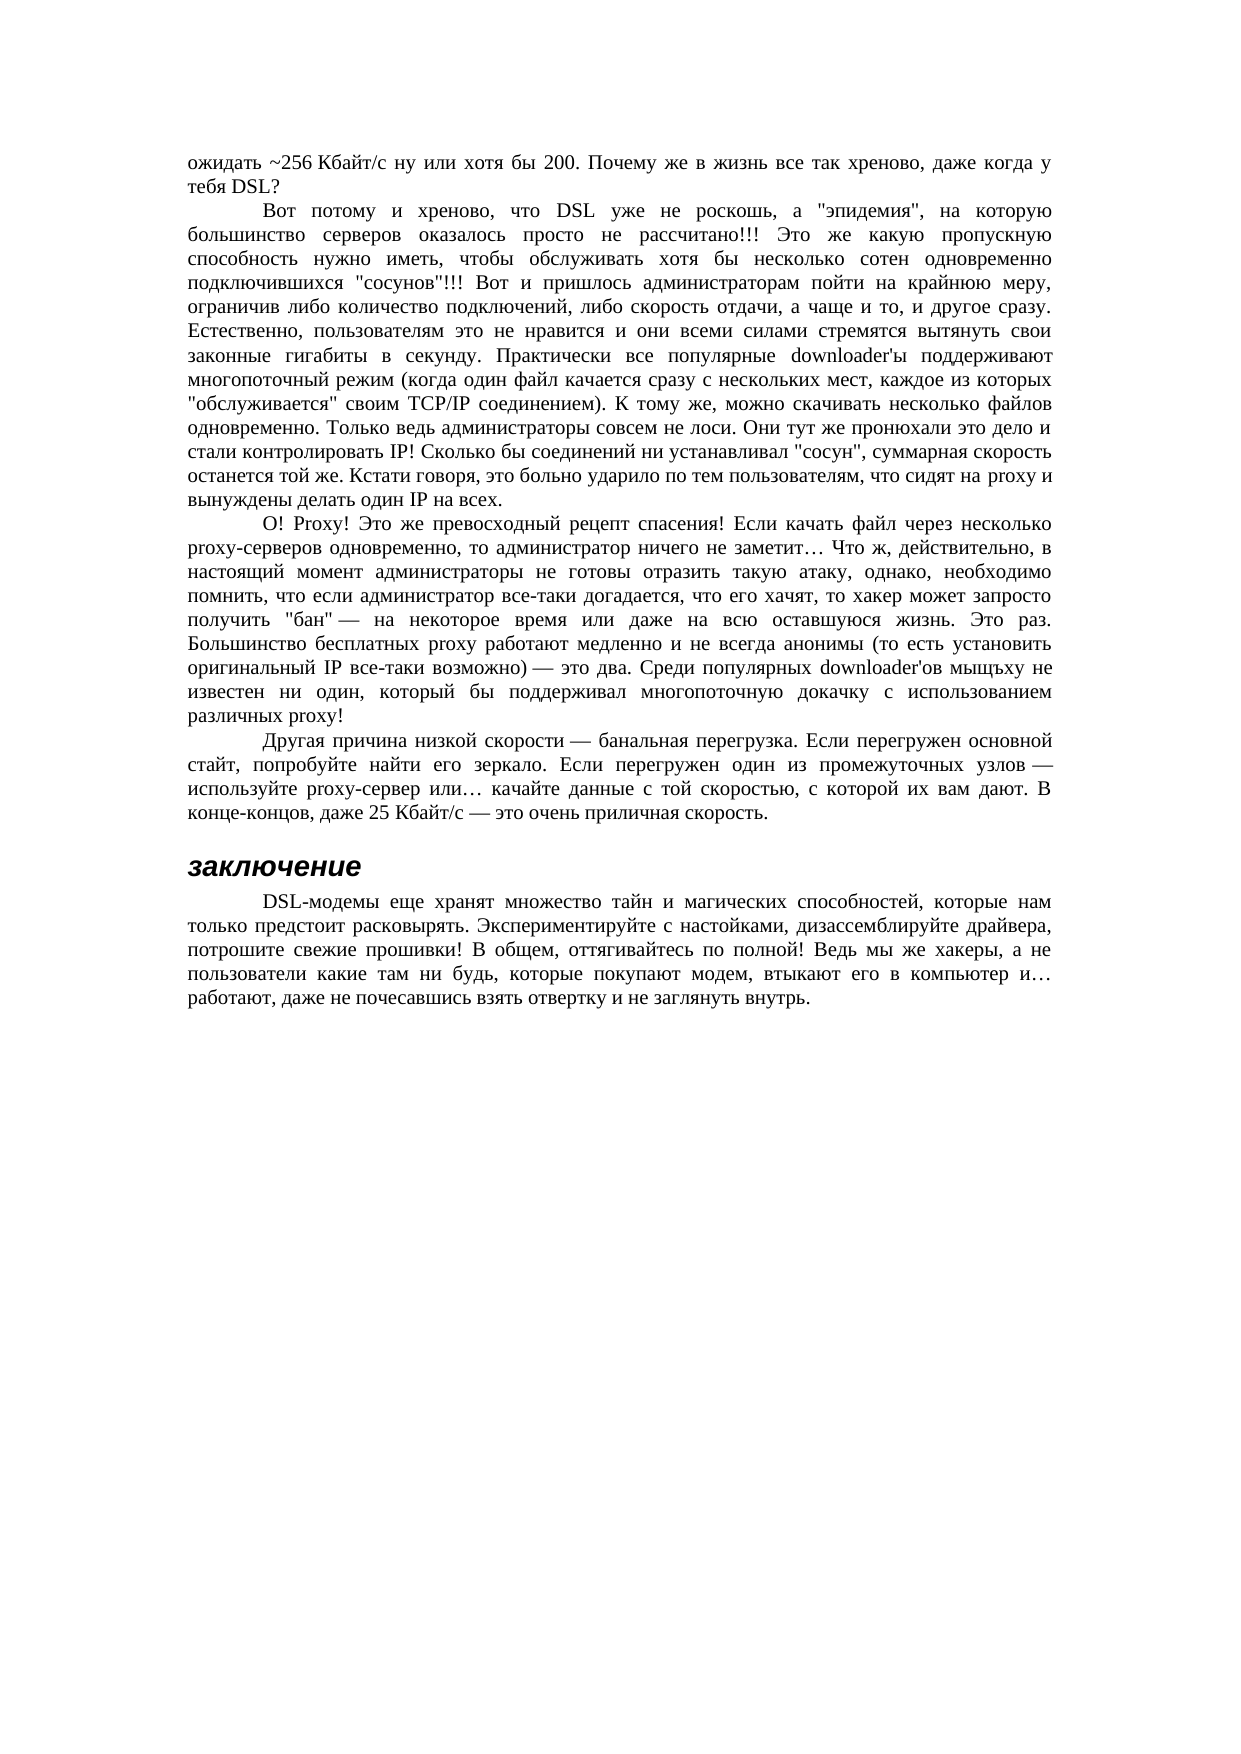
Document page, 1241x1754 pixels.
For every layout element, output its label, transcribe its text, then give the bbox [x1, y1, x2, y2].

text Вот потому и хреново, что DSL уже не роскошь, а "эпидемия", на которую большинство серверов оказалось просто не рассчитано!!! Это же какую пропускную способность нужно иметь, чтобы обслуживать хотя бы несколько сотен одновременно подключившихся "сосунов"!!! Вот и пришлось администраторам пойти на крайнюю меру, ограничив либо количество подключений, либо скорость отдачи, а чаще и то, и другое сразу. Естественно, пользователям это не нравится и они всеми силами стремятся вытянуть свои законные гигабиты в секунду. Практически все популярные downloader'ы поддерживают многопоточный режим (когда один файл качается сразу с нескольких мест, каждое из которых "обслуживается" своим TCP/IP соединением). К тому же, можно скачивать несколько файлов одновременно. Только ведь администраторы совсем не лоси. Они тут же пронюхали это дело и стали контролировать IP! Сколько бы соединений ни устанавливал "сосун", суммарная скорость останется той же. Кстати говоря, это больно ударило по тем пользователям, что сидят на proxy и вынуждены делать один IP на всех. [187, 198, 1053, 511]
text DSL-модемы еще хранят множество тайн и магических способностей, которые нам только предстоит расковырять. Экспериментируйте с настойками, дизассемблируйте драйвера, потрошите свежие прошивки! В общем, оттягивайтесь по полной! Ведь мы же хакеры, а не пользователи какие там ни будь, которые покупают модем, втыкают его в компьютер и… работают, даже не почесавшись взять отвертку и не заглянуть внутрь. [187, 888, 1053, 1009]
subtitle заключение [187, 849, 1053, 882]
text Другая причина низкой скорости — банальная перегрузка. Если перегружен основной стайт, попробуйте найти его зеркало. Если перегружен один из промежуточных узлов — используйте proxy-сервер или… качайте данные с той скоростью, с которой их вам дают. В конце-концов, даже 25 Кбайт/с — это очень приличная скорость. [187, 727, 1053, 824]
text О! Proxy! Это же превосходный рецепт спасения! Если качать файл через несколько proxy-серверов одновременно, то администратор ничего не заметит… Что ж, действительно, в настоящий момент администраторы не готовы отразить такую атаку, однако, необходимо помнить, что если администратор все-таки догадается, что его хачят, то хакер может запросто получить "бан" — на некоторое время или даже на всю оставшуюся жизнь. Это раз. Большинство бесплатных proxy работают медленно и не всегда анонимы (то есть установить оригинальный IP все-таки возможно) — это два. Среди популярных downloader'ов мыщъху не известен ни один, который бы поддерживал многопоточную докачку с использованием различных proxy! [187, 511, 1053, 727]
text ожидать ~256 Кбайт/с ну или хотя бы 200. Почему же в жизнь все так хреново, даже когда у тебя DSL? [187, 150, 1053, 198]
